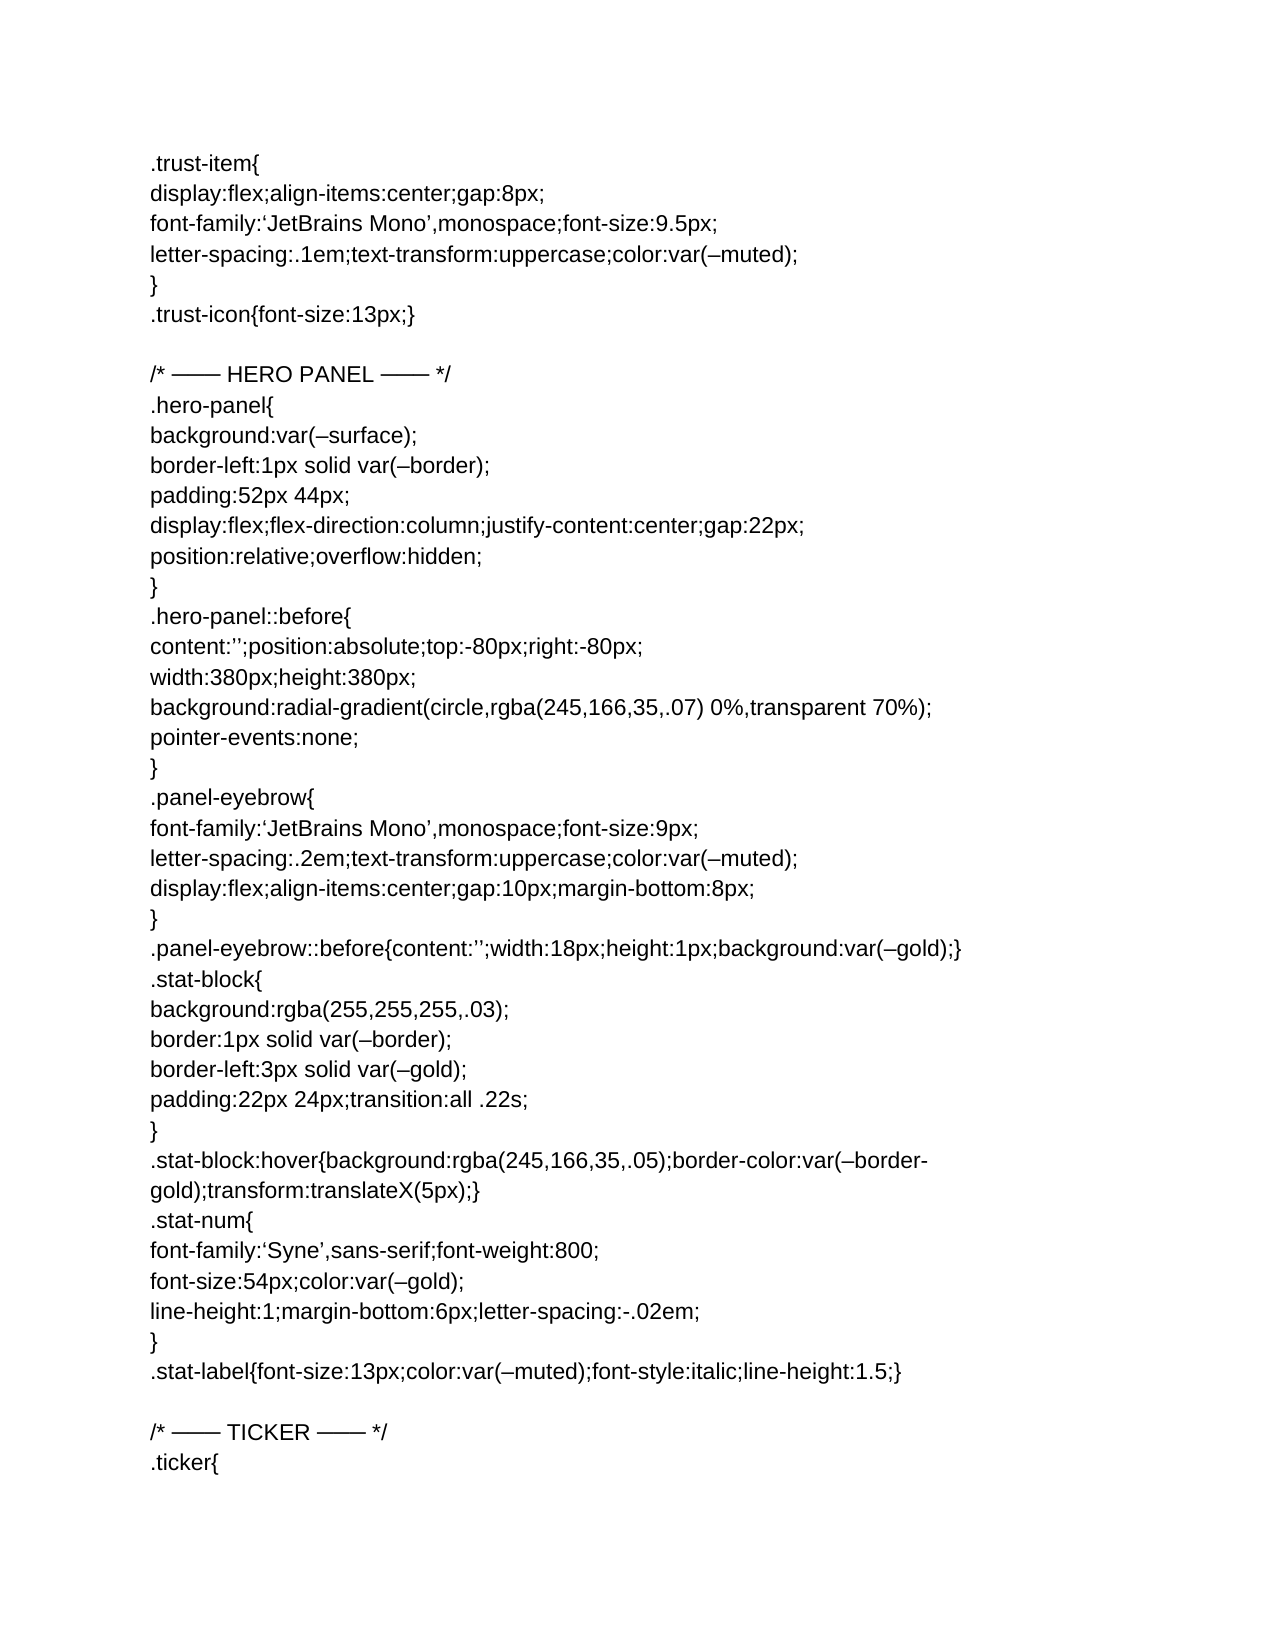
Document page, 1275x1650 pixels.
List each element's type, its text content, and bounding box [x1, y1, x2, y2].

text .stat-block:hover{background:rgba(245,166,35,.05);border-color:var(–border-gold);transform:translateX(5px);} [150, 1147, 1125, 1203]
text .panel-eyebrow::before{content:’’;width:18px;height:1px;background:var(–gold);} [150, 935, 1125, 962]
text } [150, 573, 1125, 599]
text border:1px solid var(–border); [150, 1026, 1125, 1052]
text background:rgba(255,255,255,.03); [150, 996, 1125, 1022]
text font-family:‘JetBrains Mono’,monospace;font-size:9px; [150, 814, 1125, 841]
text .stat-label{font-size:13px;color:var(–muted);font-style:italic;line-height:1.5;} [150, 1358, 1125, 1385]
text padding:22px 24px;transition:all .22s; [150, 1086, 1125, 1113]
text pointer-events:none; [150, 724, 1125, 750]
text content:’’;position:absolute;top:-80px;right:-80px; [150, 633, 1125, 660]
text .stat-block{ [150, 966, 1125, 992]
text } [150, 905, 1125, 932]
text .trust-item{ [150, 150, 1125, 176]
text .hero-panel::before{ [150, 603, 1125, 629]
text } [150, 1117, 1125, 1143]
text line-height:1;margin-bottom:6px;letter-spacing:-.02em; [150, 1298, 1125, 1324]
text } [150, 1328, 1125, 1354]
text font-family:‘JetBrains Mono’,monospace;font-size:9.5px; [150, 210, 1125, 237]
text border-left:1px solid var(–border); [150, 452, 1125, 478]
text display:flex;align-items:center;gap:8px; [150, 180, 1125, 207]
text } [150, 754, 1125, 781]
text background:radial-gradient(circle,rgba(245,166,35,.07) 0%,transparent 70%); [150, 694, 1125, 720]
text display:flex;align-items:center;gap:10px;margin-bottom:8px; [150, 875, 1125, 901]
text font-family:‘Syne’,sans-serif;font-weight:800; [150, 1237, 1125, 1264]
text } [150, 271, 1125, 297]
text background:var(–surface); [150, 422, 1125, 448]
text padding:52px 44px; [150, 482, 1125, 509]
text letter-spacing:.1em;text-transform:uppercase;color:var(–muted); [150, 241, 1125, 267]
text position:relative;overflow:hidden; [150, 543, 1125, 569]
text border-left:3px solid var(–gold); [150, 1056, 1125, 1083]
text .panel-eyebrow{ [150, 784, 1125, 811]
text .trust-icon{font-size:13px;} [150, 301, 1125, 327]
text font-size:54px;color:var(–gold); [150, 1268, 1125, 1294]
text .stat-num{ [150, 1207, 1125, 1234]
text .ticker{ [150, 1449, 1125, 1475]
text /* ─── HERO PANEL ─── */ [150, 361, 1125, 388]
text .hero-panel{ [150, 392, 1125, 418]
text width:380px;height:380px; [150, 663, 1125, 690]
text display:flex;flex-direction:column;justify-content:center;gap:22px; [150, 512, 1125, 539]
text /* ─── TICKER ─── */ [150, 1419, 1125, 1445]
text letter-spacing:.2em;text-transform:uppercase;color:var(–muted); [150, 845, 1125, 871]
